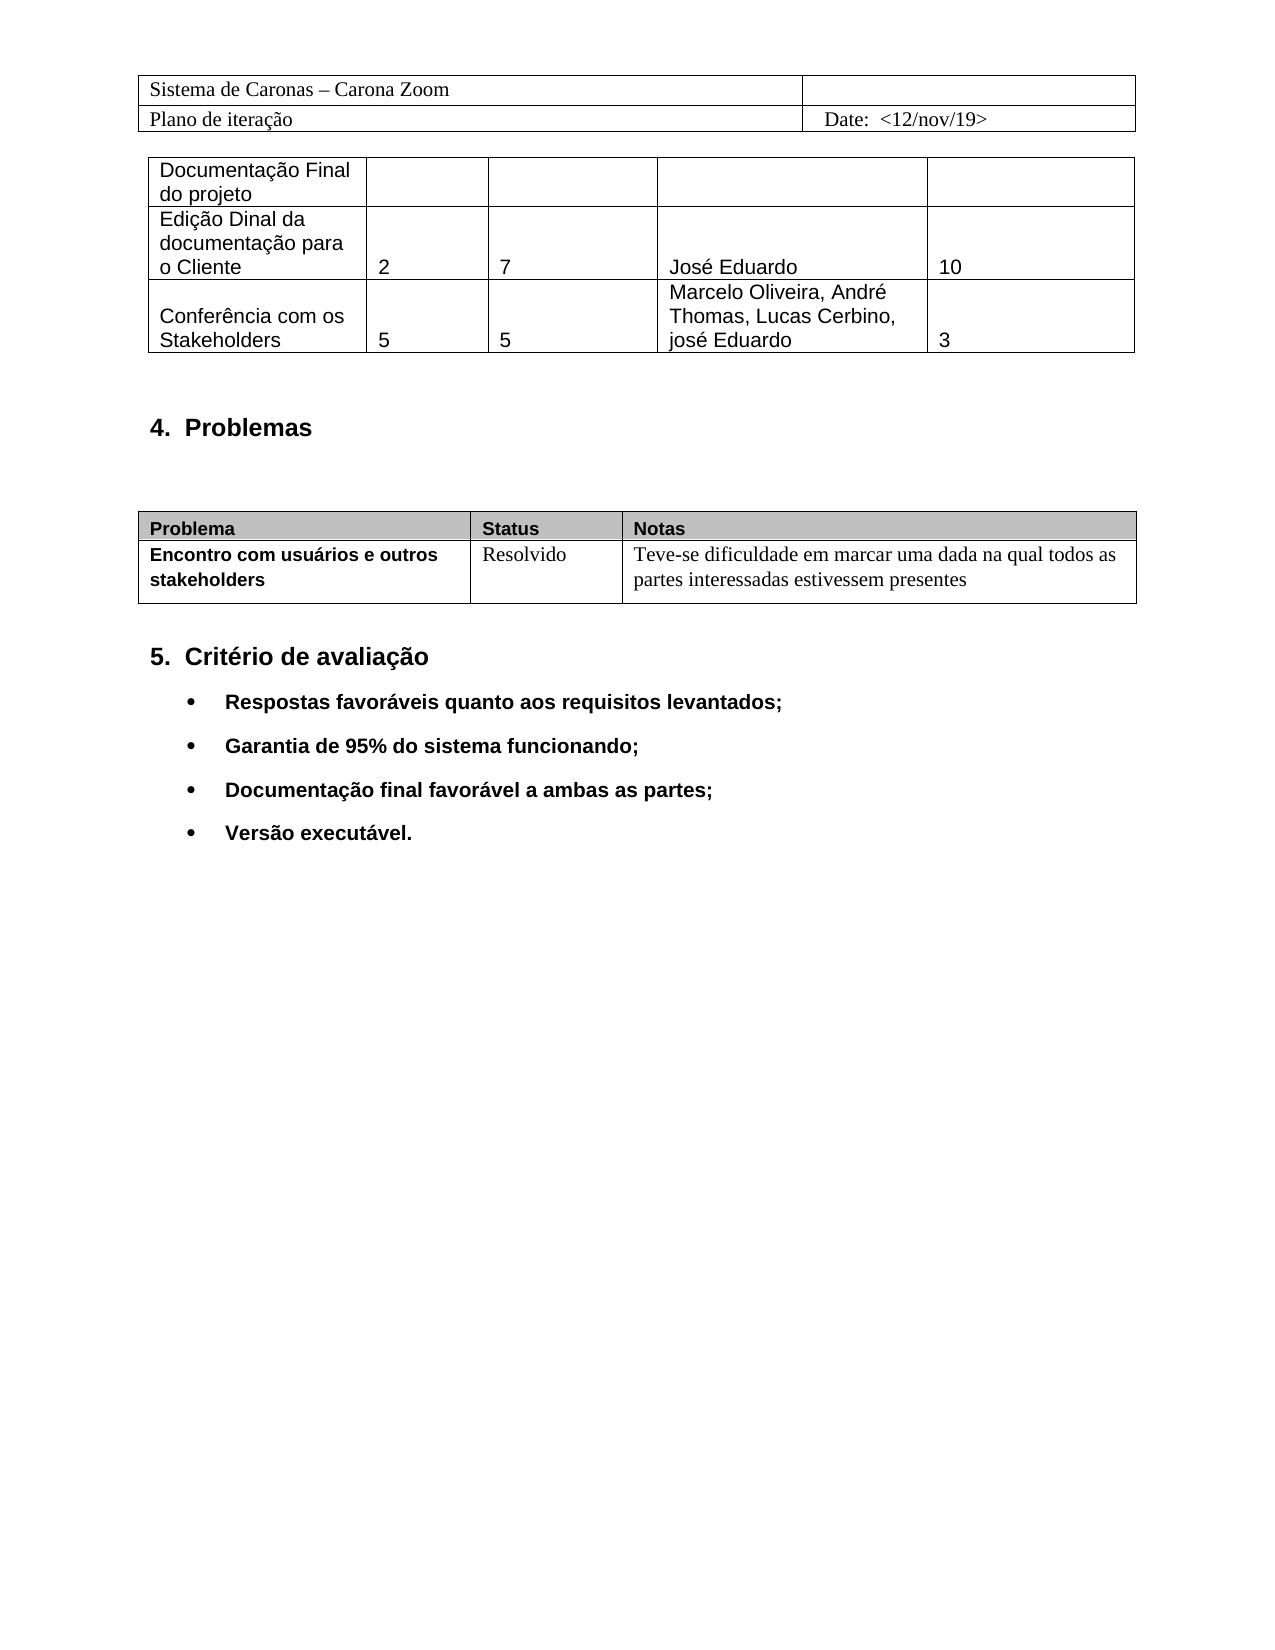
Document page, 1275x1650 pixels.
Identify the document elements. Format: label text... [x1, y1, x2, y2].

table_cell Documentação Final do projeto [149, 158, 366, 206]
table_cell 10 [928, 207, 1134, 279]
table_header Status [471, 512, 622, 539]
subtitle 5. Critério de avaliação [150, 642, 1125, 670]
subtitle Respostas favoráveis quanto aos requisitos levantados; [187, 689, 1125, 714]
table_cell 5 [489, 280, 657, 352]
table_cell [489, 158, 657, 206]
table_cell José Eduardo [658, 207, 927, 279]
subtitle Versão executável. [187, 820, 1125, 845]
table_cell Encontro com usuários e outros stakeholders [139, 541, 470, 603]
subtitle Documentação final favorável a ambas as partes; [187, 777, 1125, 802]
table_cell Marcelo Oliveira, André Thomas, Lucas Cerbino, josé Eduardo [658, 280, 927, 352]
table_cell Conferência com os Stakeholders [149, 280, 366, 352]
subtitle 4. Problemas [150, 413, 1125, 442]
subtitle Garantia de 95% do sistema funcionando; [187, 733, 1125, 758]
table_cell Resolvido [471, 541, 622, 603]
table_cell 2 [367, 207, 488, 279]
table_cell [658, 158, 927, 206]
table_cell Edição Dinal da documentação para o Cliente [149, 207, 366, 279]
table_cell 7 [489, 207, 657, 279]
table_cell [367, 158, 488, 206]
table_header Notas [623, 512, 1136, 539]
table_cell Teve-se dificuldade em marcar uma dada na qual todos as partes interessadas estivessem presentes [623, 541, 1136, 603]
table_cell 5 [367, 280, 488, 352]
table_header Problema [139, 512, 470, 539]
table_cell [928, 158, 1134, 206]
table_cell 3 [928, 280, 1134, 352]
